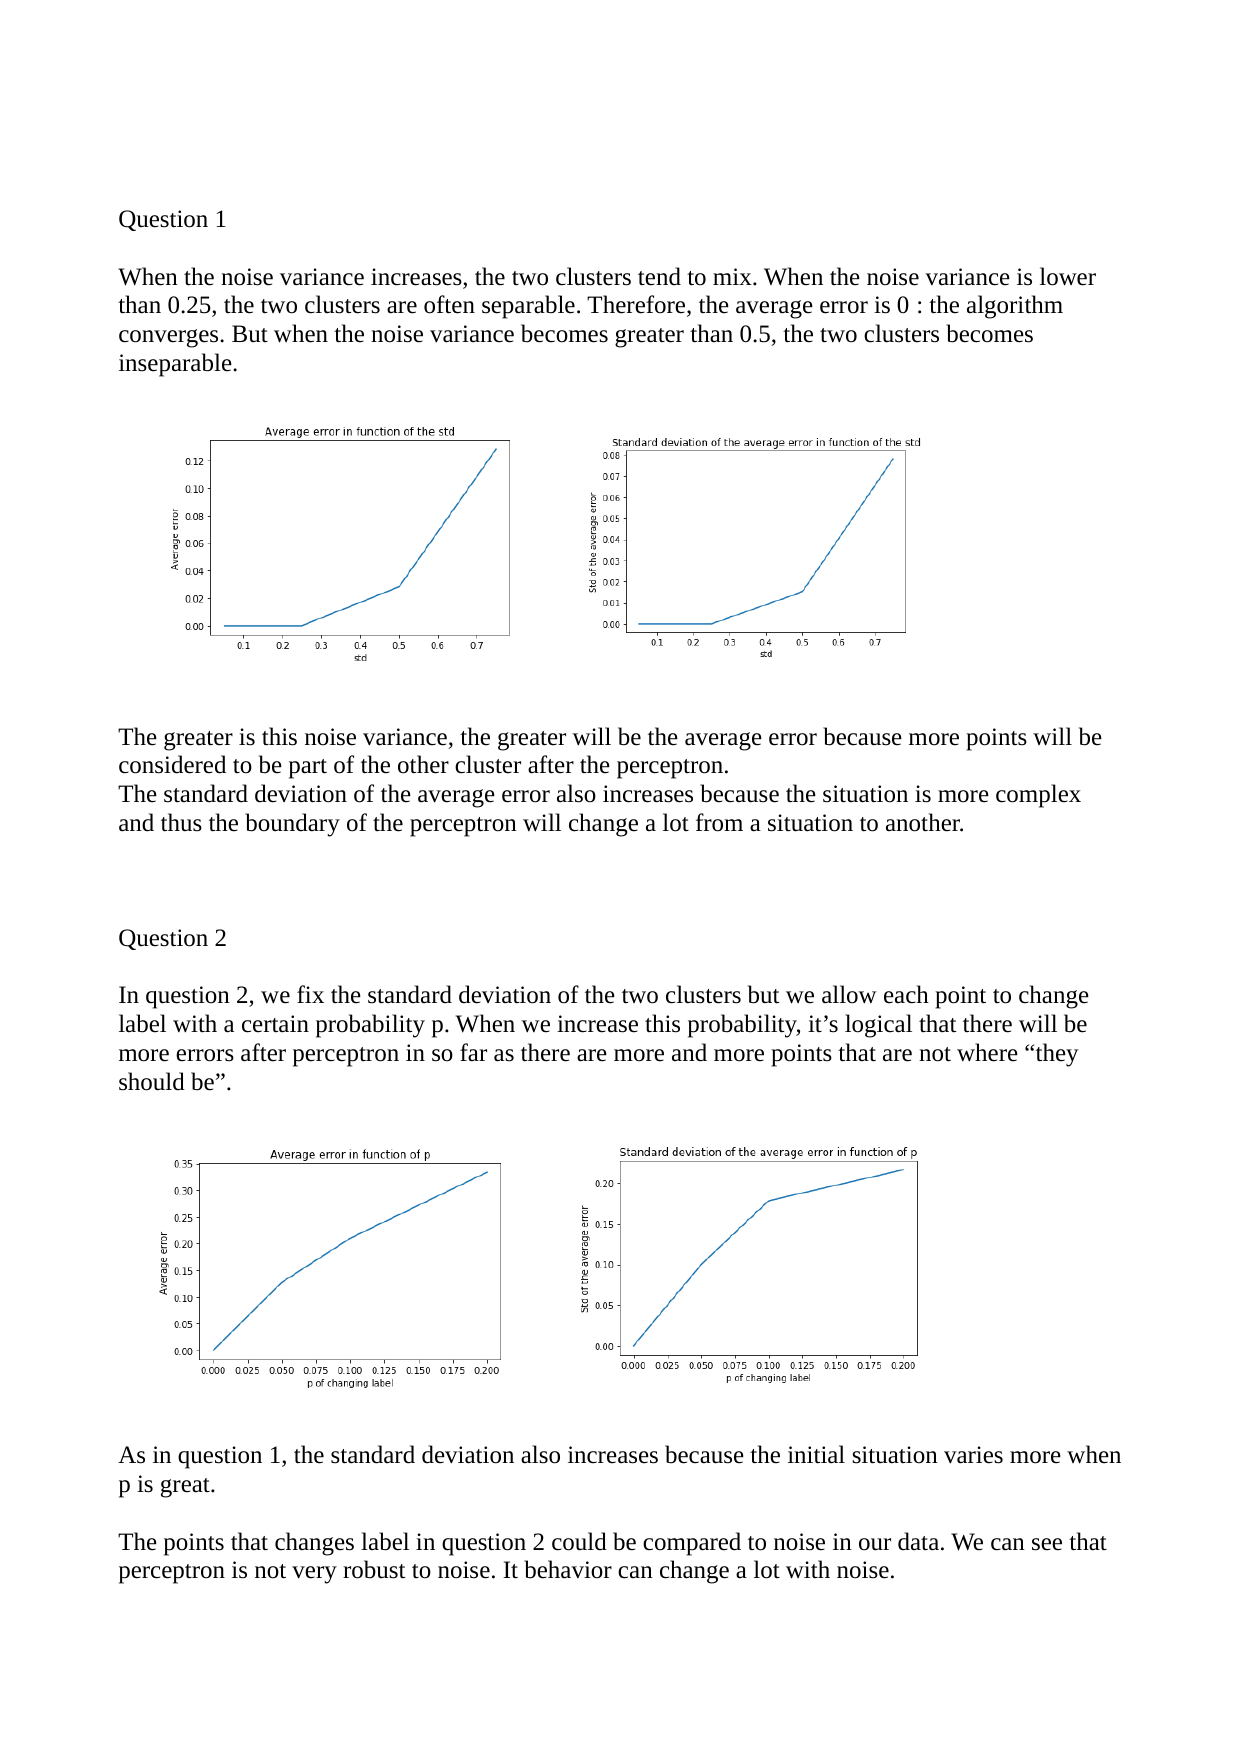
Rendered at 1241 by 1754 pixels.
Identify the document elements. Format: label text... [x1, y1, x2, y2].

text The points that changes label in question 2 could be compared to noise in our data. We can see that perceptron is not very robust to noise. It behavior can change a lot with noise. [118, 1527, 1122, 1584]
text Question 2 [118, 923, 1122, 952]
text In question 2, we fix the standard deviation of the two clusters but we allow each point to change label with a certain probability p. When we increase this probability, it’s logical that there will be more errors after perceptron in so far as there are more and more points that are not where “they should be”. [118, 981, 1122, 1096]
text When the noise variance increases, the two clusters tend to mix. When the noise variance is lower than 0.25, the two clusters are often separable. Therefore, the average error is 0 : the algorithm converges. But when the noise variance becomes greater than 0.5, the two clusters becomes inseparable. [118, 262, 1122, 377]
picture [157, 419, 535, 669]
picture [566, 1137, 935, 1389]
text The greater is this noise variance, the greater will be the average error because more points will be considered to be part of the other cluster after the perceptron. [118, 722, 1122, 779]
picture [573, 425, 940, 666]
picture [151, 1140, 527, 1396]
text Question 1 [118, 204, 1122, 233]
text The standard deviation of the average error also increases because the situation is more complex and thus the boundary of the perceptron will change a lot from a situation to another. [118, 779, 1122, 837]
text As in question 1, the standard deviation also increases because the initial situation varies more when p is great. [118, 1441, 1122, 1498]
